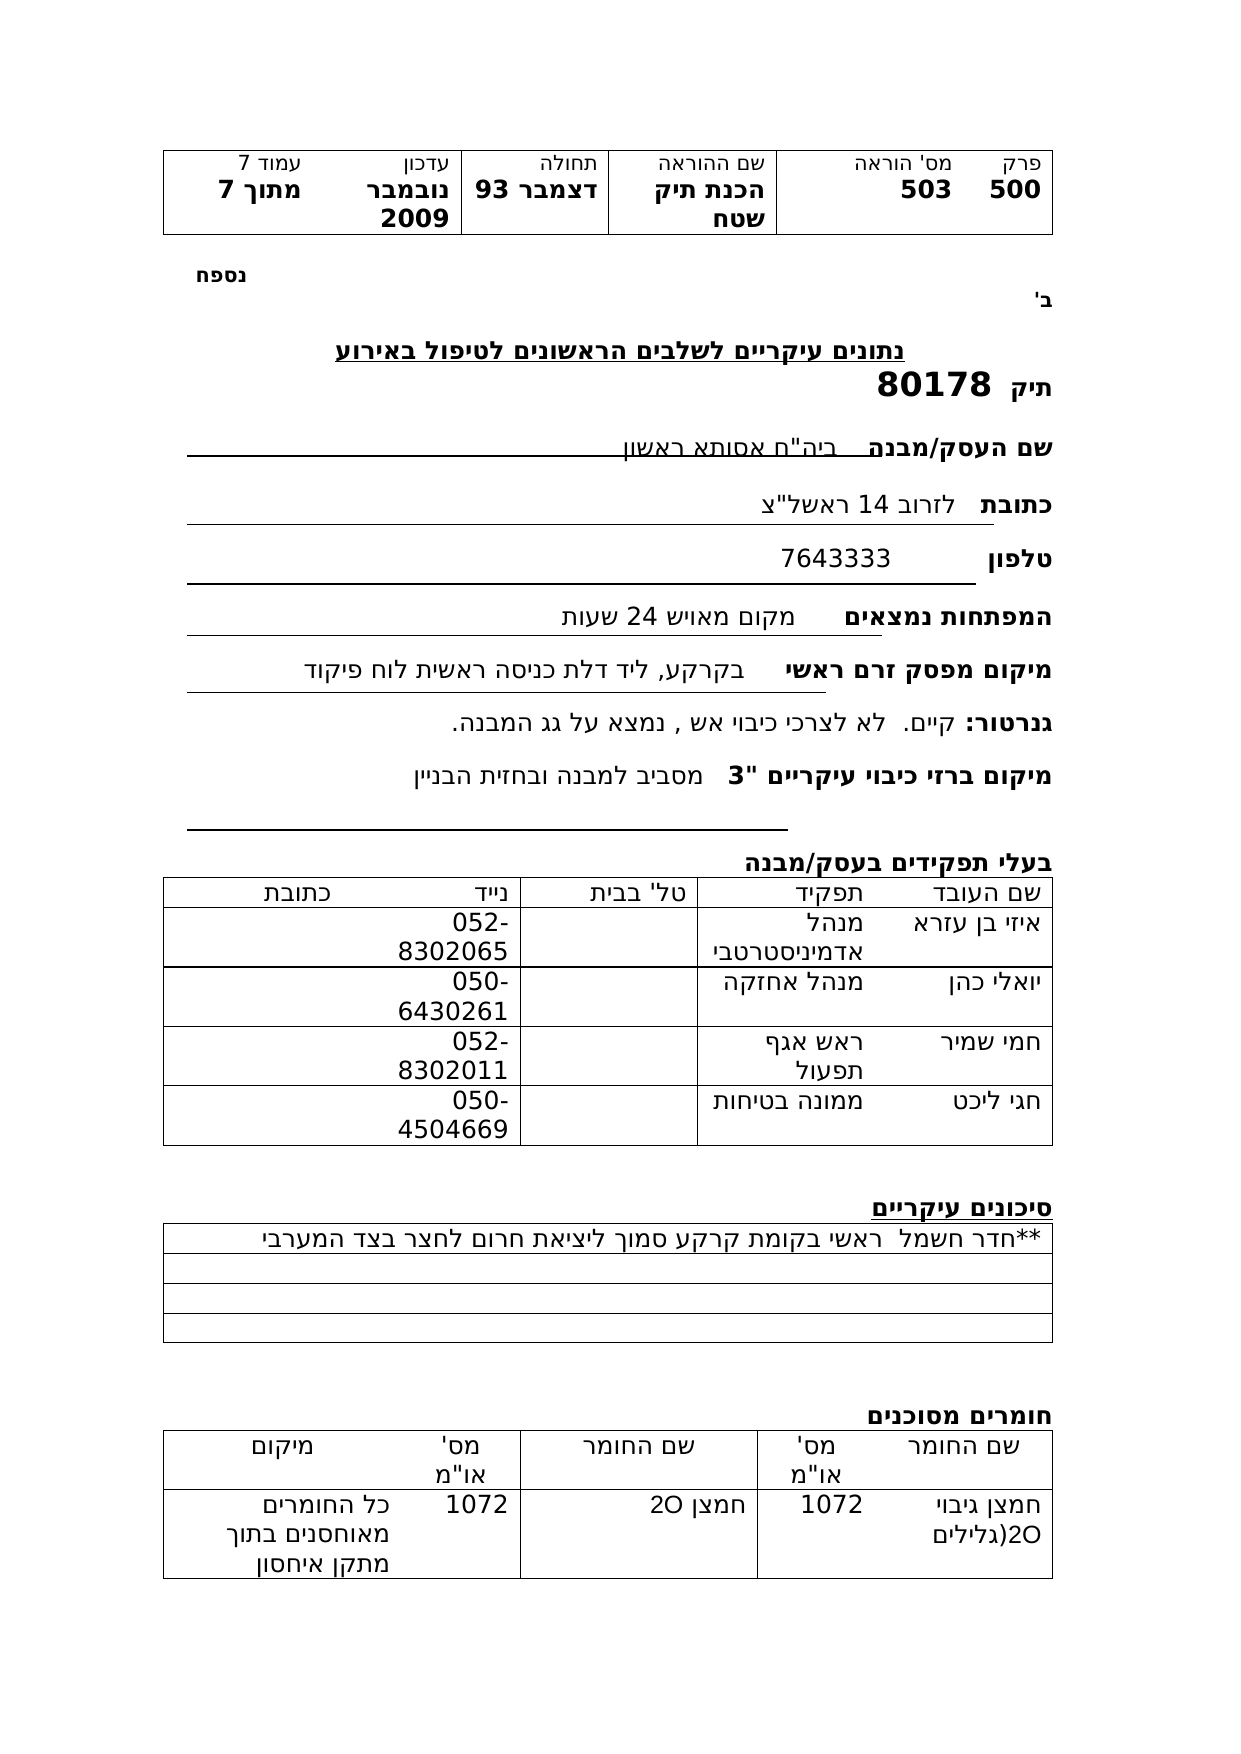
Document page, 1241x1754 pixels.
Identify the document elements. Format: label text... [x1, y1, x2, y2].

table_cell [521, 1027, 697, 1085]
text המפתחות נמצאים מקום מאויש 24 שעות [187, 602, 1053, 631]
table_cell יואלי כהן [875, 968, 1052, 1026]
text חומרים מסוכנים [187, 1401, 1053, 1430]
table_header מס' או"מ [758, 1431, 875, 1489]
text סיכונים עיקריים [187, 1193, 1053, 1223]
table_cell 1072 [758, 1490, 875, 1578]
table_header תפקיד [698, 878, 875, 907]
table_cell כל החומרים מאוחסנים בתוך מתקן איחסון [164, 1490, 401, 1578]
text נספח ב' [187, 263, 1053, 312]
table_header תחולה דצמבר 93 [462, 151, 608, 234]
table_cell 050-4504669 [343, 1086, 520, 1144]
table_cell [164, 1314, 1052, 1342]
table_header פרק 500 [964, 151, 1052, 234]
table_cell חמצן 2O [521, 1490, 757, 1578]
table_header נייד [343, 878, 520, 907]
text שם העסק/מבנה ביה"ח אסותא ראשון [187, 433, 1053, 462]
text תיק 80178 [187, 365, 1053, 404]
table_cell [164, 1284, 1052, 1312]
table_header מיקום [164, 1431, 401, 1489]
text בעלי תפקידים בעסק/מבנה [187, 848, 1053, 877]
table_cell [164, 968, 343, 1026]
table_cell 052-8302011 [343, 1027, 520, 1085]
table_cell [164, 908, 343, 966]
table_header שם החומר [875, 1431, 1052, 1489]
table_cell [164, 1027, 343, 1085]
text מיקום מפסק זרם ראשי בקרקע, ליד דלת כניסה ראשית לוח פיקוד [187, 655, 1053, 684]
table_cell חמי שמיר [875, 1027, 1052, 1085]
table_header מס' הוראה 503 [777, 151, 964, 234]
table_cell [521, 968, 697, 1026]
text כתובת לזרוב 14 ראשל"צ [187, 491, 1053, 520]
table_cell 050-6430261 [343, 968, 520, 1026]
text נתונים עיקריים לשלבים הראשונים לטיפול באירוע [187, 336, 1053, 365]
table_header **חדר חשמל ראשי בקומת קרקע סמוך ליציאת חרום לחצר בצד המערבי [164, 1224, 1052, 1253]
table_header שם העובד [875, 878, 1052, 907]
text מיקום ברזי כיבוי עיקריים "3 מסביב למבנה ובחזית הבניין [187, 761, 1053, 790]
text גנרטור: קיים. לא לצרכי כיבוי אש , נמצא על גג המבנה. [187, 708, 1053, 737]
table_cell ראש אגף תפעול [698, 1027, 875, 1085]
table_cell [164, 1254, 1052, 1283]
table_cell [164, 1086, 343, 1144]
table_cell חמצן גיבוי2O(גלילים [875, 1490, 1052, 1578]
text טלפון 7643333 [187, 544, 1053, 573]
table_cell מנהל אחזקה [698, 968, 875, 1026]
table_header טל' בבית [521, 878, 697, 907]
table_header מס' או"מ [401, 1431, 520, 1489]
table_cell [521, 1086, 697, 1144]
table_cell ממונה בטיחות [698, 1086, 875, 1144]
table_cell 052-8302065 [343, 908, 520, 966]
table_header כתובת [164, 878, 343, 907]
table_header עדכון נובמבר 2009 [313, 151, 461, 234]
table_cell 1072 [401, 1490, 520, 1578]
table_cell חגי ליכט [875, 1086, 1052, 1144]
table_cell מנהל אדמיניסטרטבי [698, 908, 875, 966]
table_cell איזי בן עזרא [875, 908, 1052, 966]
table_header עמוד 7 מתוך 7 [164, 151, 313, 234]
table_header שם החומר [521, 1431, 757, 1489]
table_cell [521, 908, 697, 966]
table_header שם ההוראה הכנת תיק שטח [609, 151, 776, 234]
